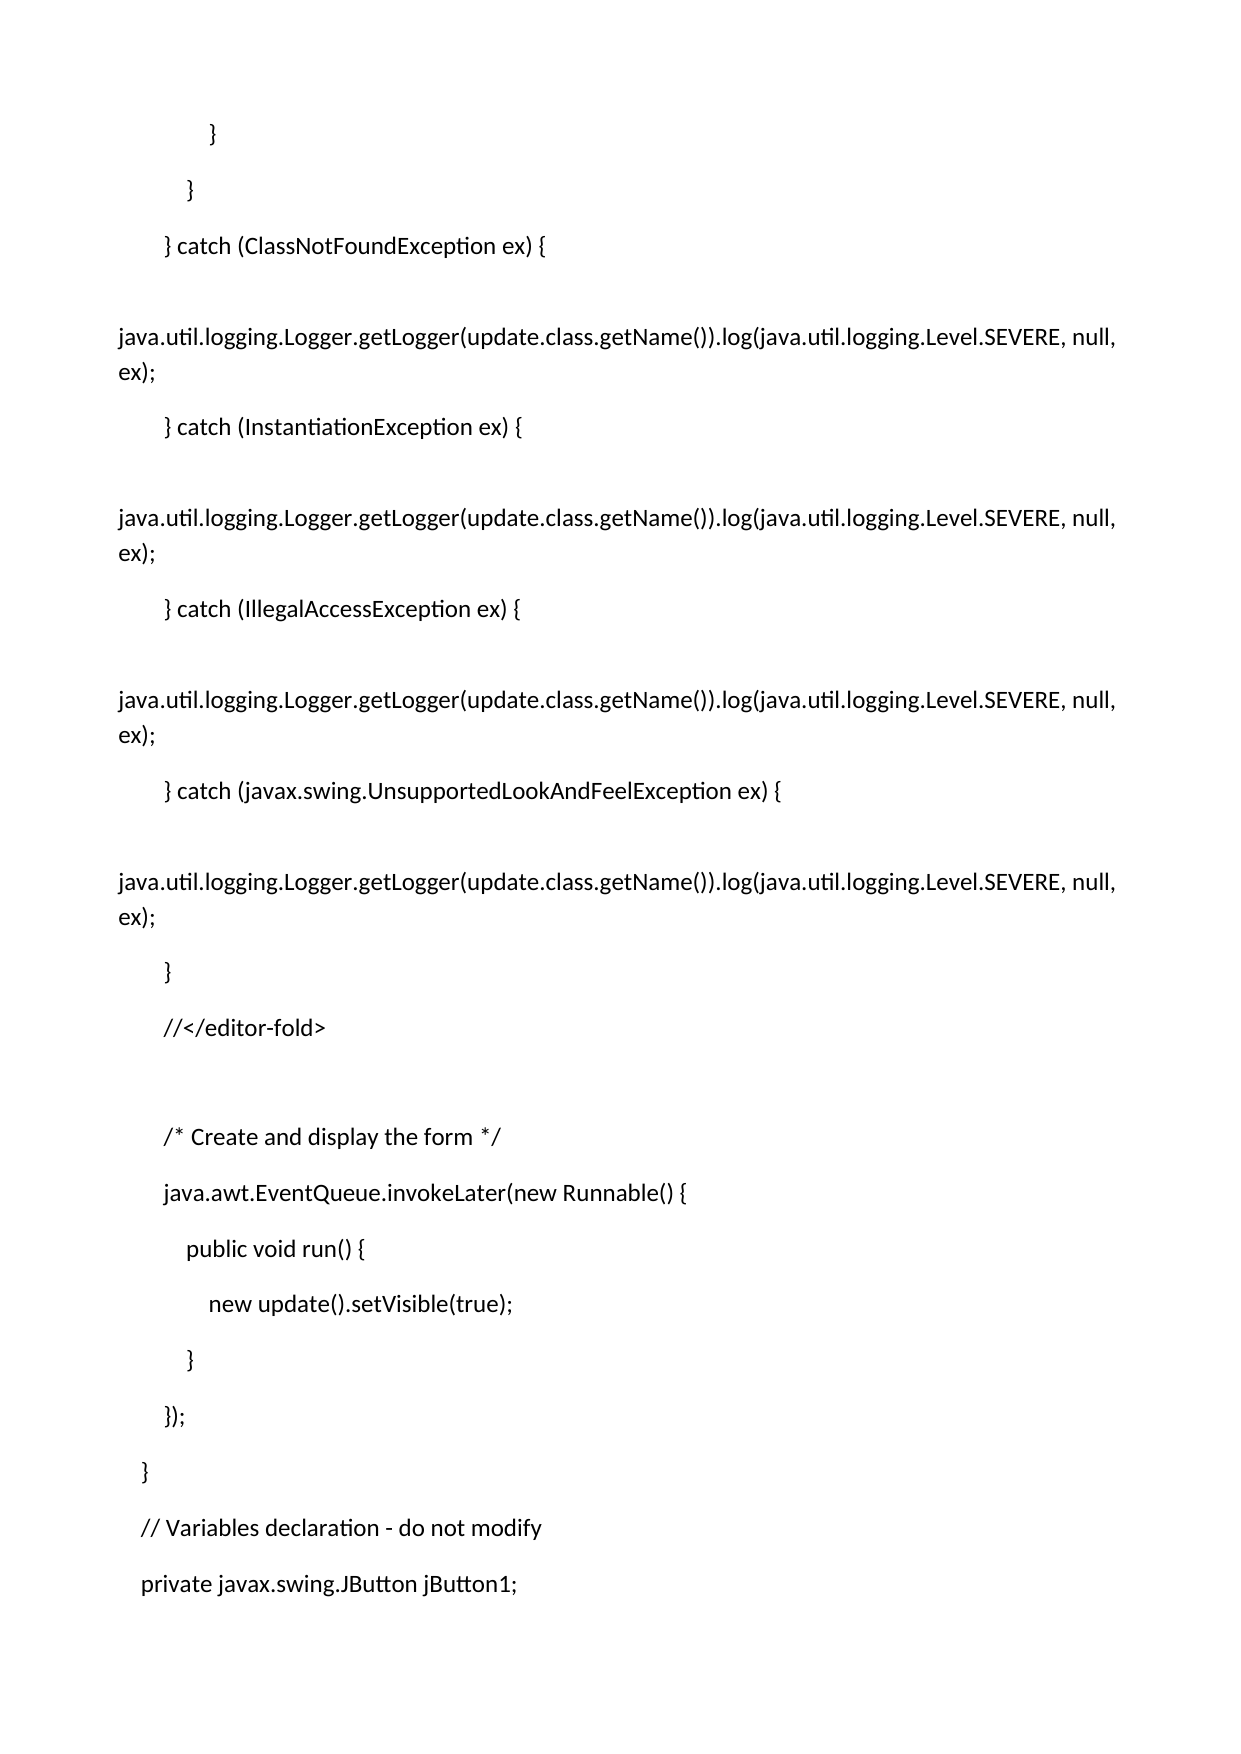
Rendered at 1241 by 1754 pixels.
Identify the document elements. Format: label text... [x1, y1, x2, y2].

text } catch (ClassNotFoundException ex) { [118, 230, 1122, 260]
text } [118, 1344, 1122, 1375]
text java.awt.EventQueue.invokeLater(new Runnable() { [118, 1177, 1122, 1207]
text new update().setVisible(true); [118, 1289, 1122, 1319]
text public void run() { [118, 1233, 1122, 1263]
text java.util.logging.Logger.getLogger(update.class.getName()).log(java.util.logging.Level.SEVERE, null, ex); [118, 831, 1122, 931]
text /* Create and display the form */ [118, 1121, 1122, 1152]
text }); [118, 1400, 1122, 1431]
text } catch (javax.swing.UnsupportedLookAndFeelException ex) { [118, 775, 1122, 805]
text } [118, 118, 1122, 149]
text java.util.logging.Logger.getLogger(update.class.getName()).log(java.util.logging.Level.SEVERE, null, ex); [118, 467, 1122, 568]
text } [118, 174, 1122, 204]
text } catch (IllegalAccessException ex) { [118, 593, 1122, 624]
text } [118, 956, 1122, 987]
text private javax.swing.JButton jButton1; [118, 1568, 1122, 1598]
text } catch (InstantiationException ex) { [118, 411, 1122, 442]
text // Variables declaration - do not modify [118, 1512, 1122, 1542]
text //</editor-fold> [118, 1012, 1122, 1043]
text java.util.logging.Logger.getLogger(update.class.getName()).log(java.util.logging.Level.SEVERE, null, ex); [118, 286, 1122, 386]
text java.util.logging.Logger.getLogger(update.class.getName()).log(java.util.logging.Level.SEVERE, null, ex); [118, 649, 1122, 749]
text } [118, 1456, 1122, 1487]
